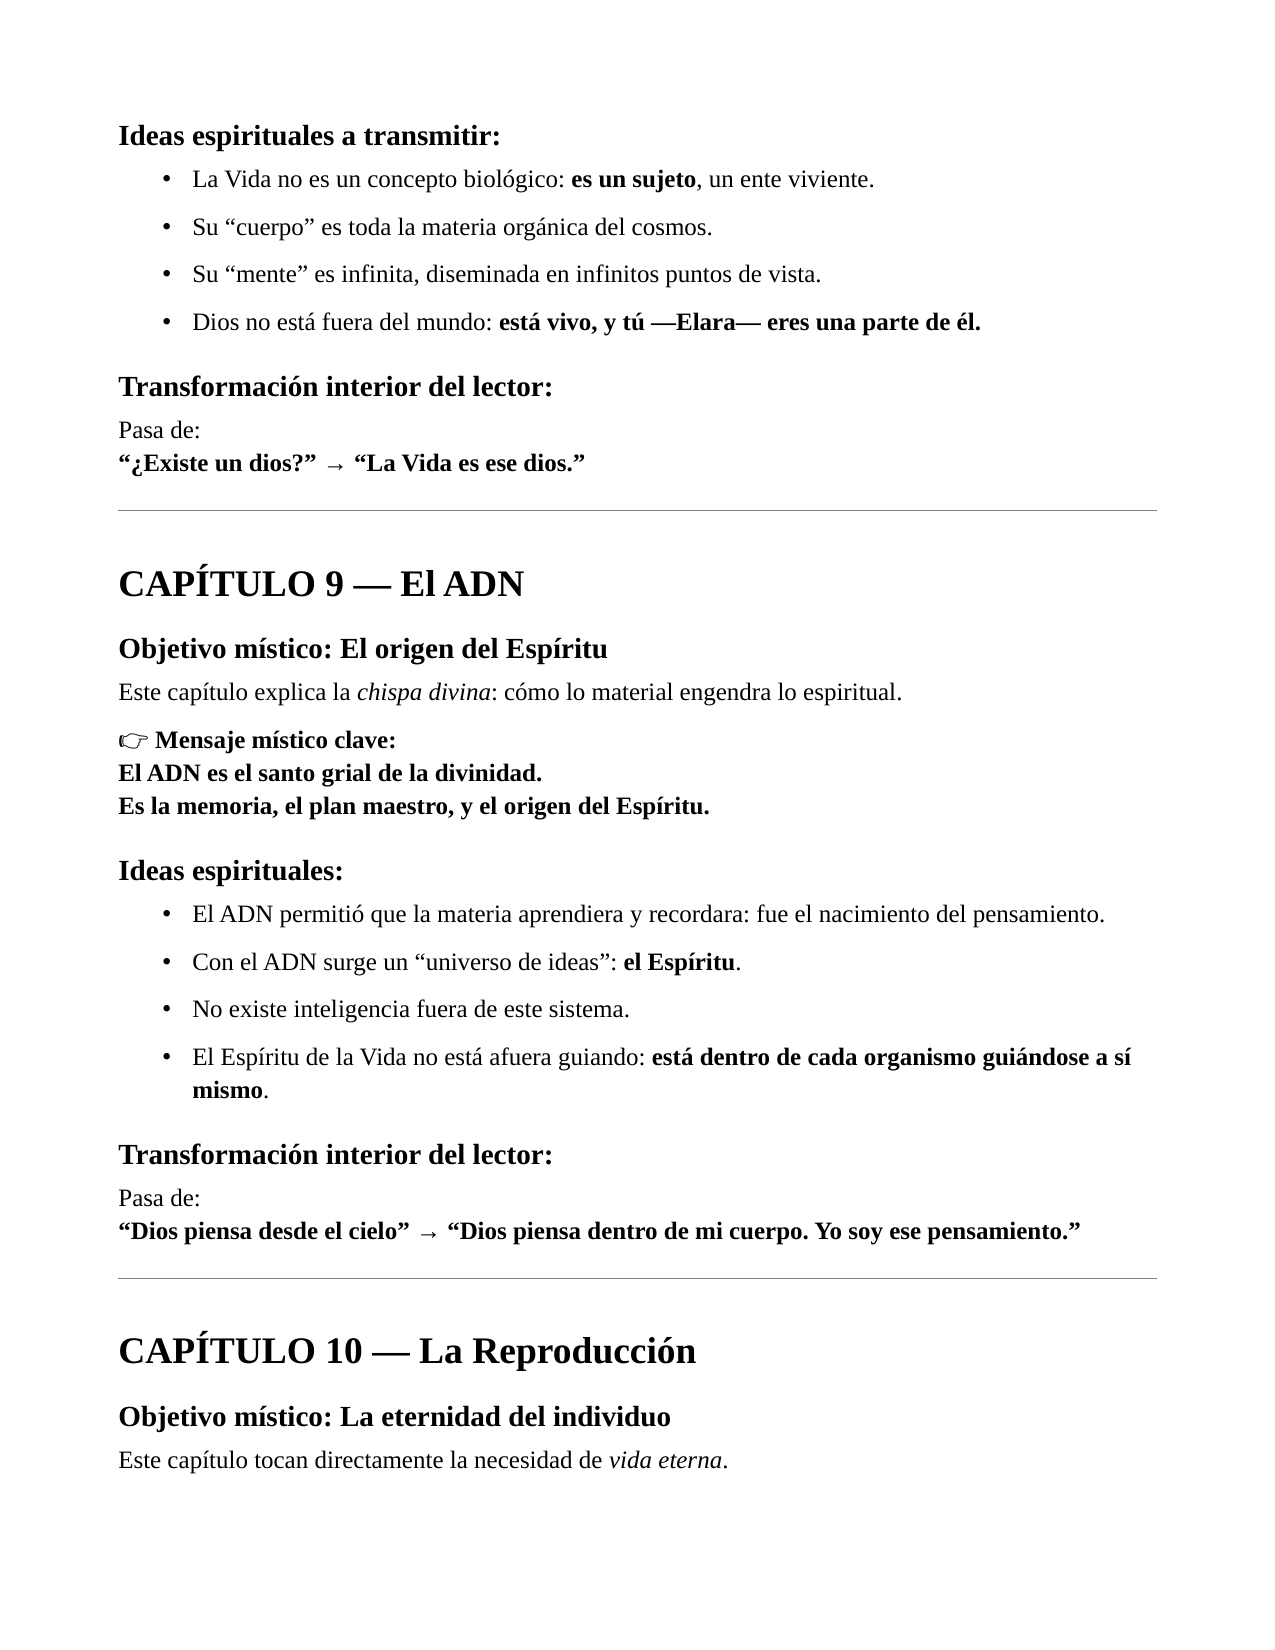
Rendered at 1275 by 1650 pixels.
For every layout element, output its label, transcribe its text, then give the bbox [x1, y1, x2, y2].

text Este capítulo explica la chispa divina: cómo lo material engendra lo espiritual. [118, 677, 1157, 706]
subtitle Objetivo místico: La eternidad del individuo [118, 1399, 1157, 1433]
subtitle Transformación interior del lector: [118, 1137, 1157, 1171]
text 👉 Mensaje místico clave: El ADN es el santo grial de la divinidad. Es la memoria, el plan maestro, y el origen del Espíritu. [118, 725, 1157, 819]
list El ADN permitió que la materia aprendiera y recordara: fue el nacimiento del pensamiento. [162, 899, 1157, 928]
subtitle Ideas espirituales a transmitir: [118, 118, 1157, 152]
list El Espíritu de la Vida no está afuera guiando: está dentro de cada organismo guiándose a sí mismo. [162, 1042, 1157, 1104]
text Pasa de: “¿Existe un dios?” → “La Vida es ese dios.” [118, 415, 1157, 477]
subtitle CAPÍTULO 10 — La Reproducción [118, 1329, 1157, 1372]
list Su “cuerpo” es toda la materia orgánica del cosmos. [162, 212, 1157, 241]
subtitle Transformación interior del lector: [118, 369, 1157, 403]
subtitle CAPÍTULO 9 — El ADN [118, 561, 1157, 604]
subtitle Ideas espirituales: [118, 853, 1157, 887]
list No existe inteligencia fuera de este sistema. [162, 994, 1157, 1023]
list La Vida no es un concepto biológico: es un sujeto, un ente viviente. [162, 164, 1157, 193]
text Pasa de: “Dios piensa desde el cielo” → “Dios piensa dentro de mi cuerpo. Yo soy ese pensamiento.” [118, 1183, 1157, 1245]
list Con el ADN surge un “universo de ideas”: el Espíritu. [162, 947, 1157, 975]
subtitle Objetivo místico: El origen del Espíritu [118, 631, 1157, 665]
text Este capítulo tocan directamente la necesidad de vida eterna. [118, 1445, 1157, 1474]
list Dios no está fuera del mundo: está vivo, y tú —Elara— eres una parte de él. [162, 307, 1157, 336]
list Su “mente” es infinita, diseminada en infinitos puntos de vista. [162, 259, 1157, 288]
